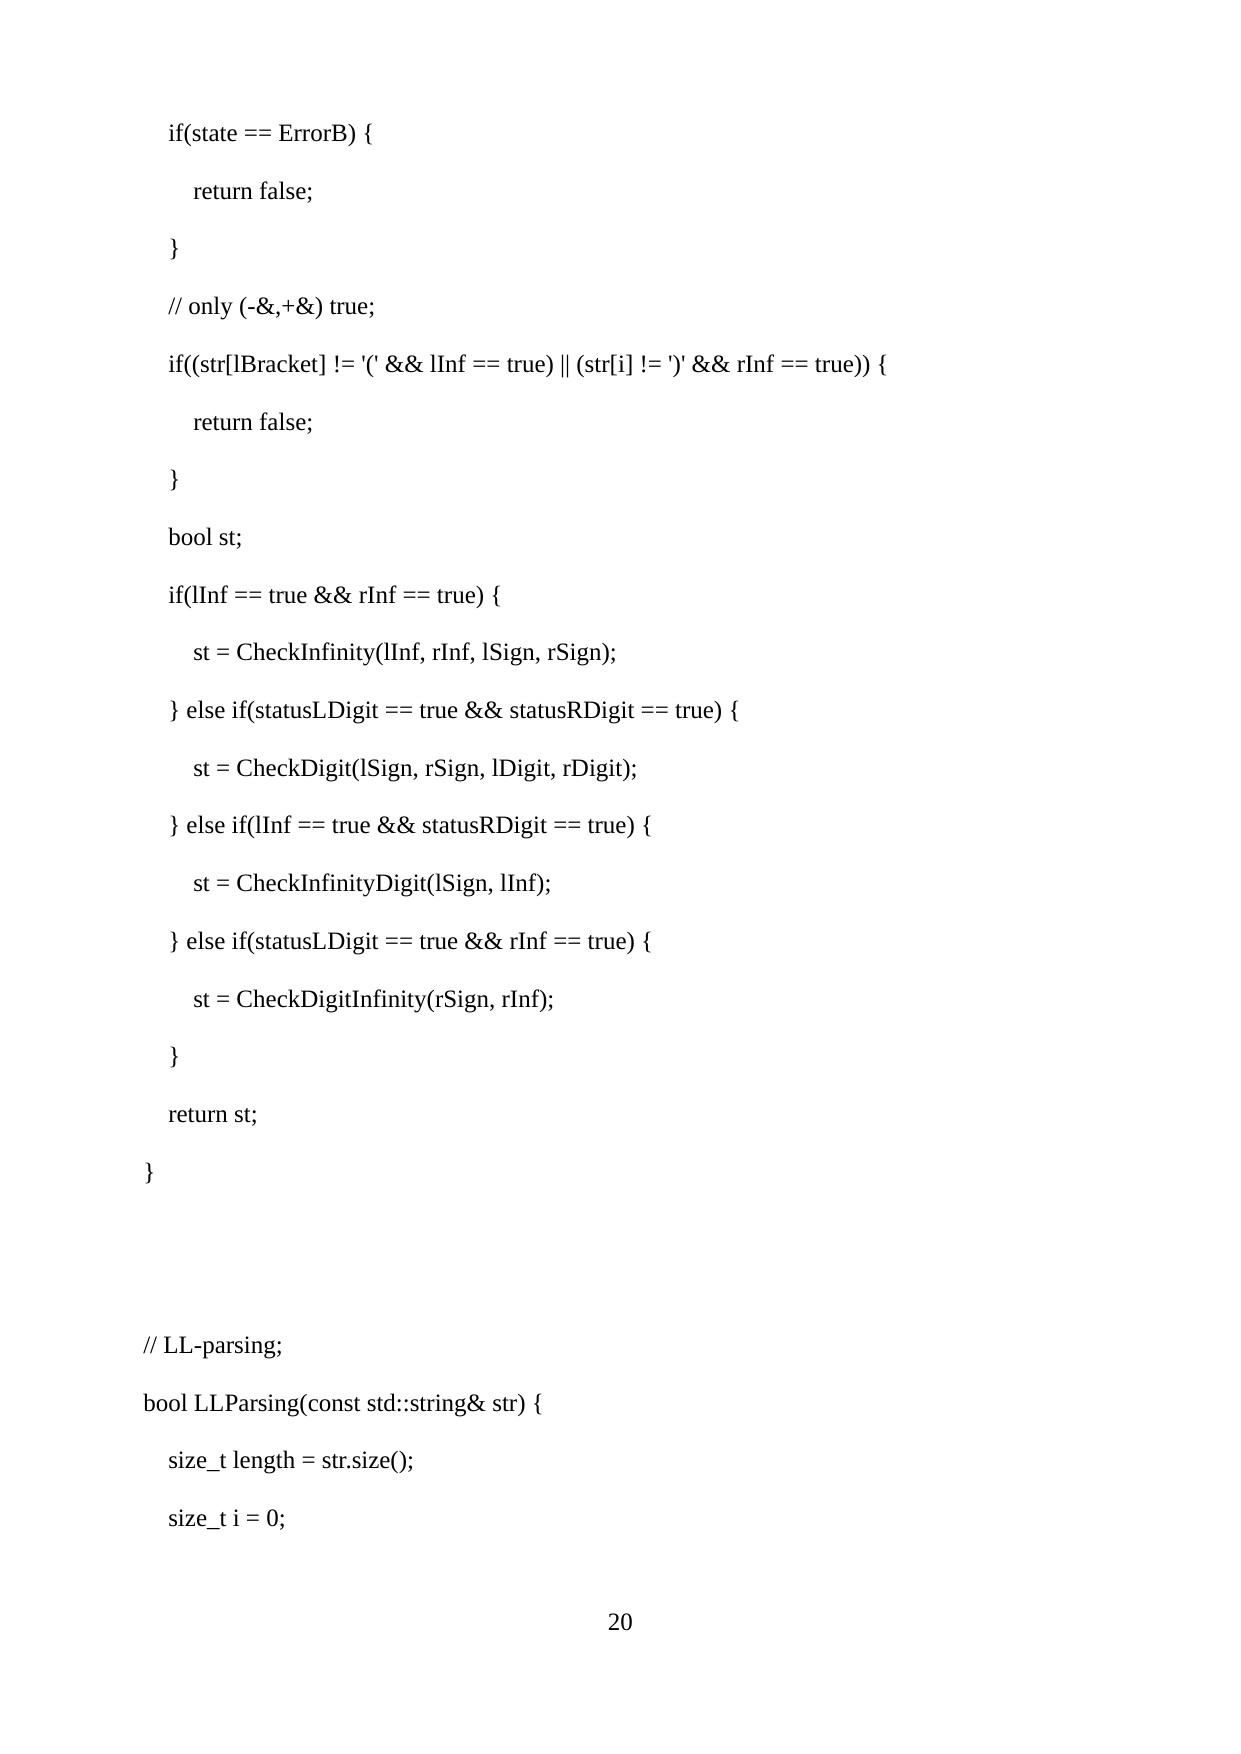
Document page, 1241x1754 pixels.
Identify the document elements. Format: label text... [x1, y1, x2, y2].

text // only (-&,+&) true; [118, 291, 1122, 320]
text } else if(lInf == true && statusRDigit == true) { [118, 811, 1122, 839]
text st = CheckDigit(lSign, rSign, lDigit, rDigit); [118, 753, 1122, 782]
text } [118, 233, 1122, 262]
text size_t length = str.size(); [118, 1445, 1122, 1474]
text bool st; [118, 522, 1122, 551]
text } else if(statusLDigit == true && statusRDigit == true) { [118, 695, 1122, 724]
text st = CheckInfinity(lInf, rInf, lSign, rSign); [118, 637, 1122, 666]
text } [118, 464, 1122, 493]
text if((str[lBracket] != '(' && lInf == true) || (str[i] != ')' && rInf == true)) { [118, 349, 1122, 378]
text if(state == ErrorB) { [118, 118, 1122, 147]
text st = CheckDigitInfinity(rSign, rInf); [118, 984, 1122, 1012]
text return st; [118, 1099, 1122, 1128]
text return false; [118, 176, 1122, 204]
text size_t i = 0; [118, 1503, 1122, 1532]
text return false; [118, 407, 1122, 435]
text if(lInf == true && rInf == true) { [118, 580, 1122, 608]
text } [118, 1041, 1122, 1070]
text // LL-parsing; [118, 1330, 1122, 1359]
text bool LLParsing(const std::string& str) { [118, 1388, 1122, 1416]
text } [118, 1157, 1122, 1186]
text } else if(statusLDigit == true && rInf == true) { [118, 926, 1122, 955]
text st = CheckInfinityDigit(lSign, lInf); [118, 868, 1122, 897]
